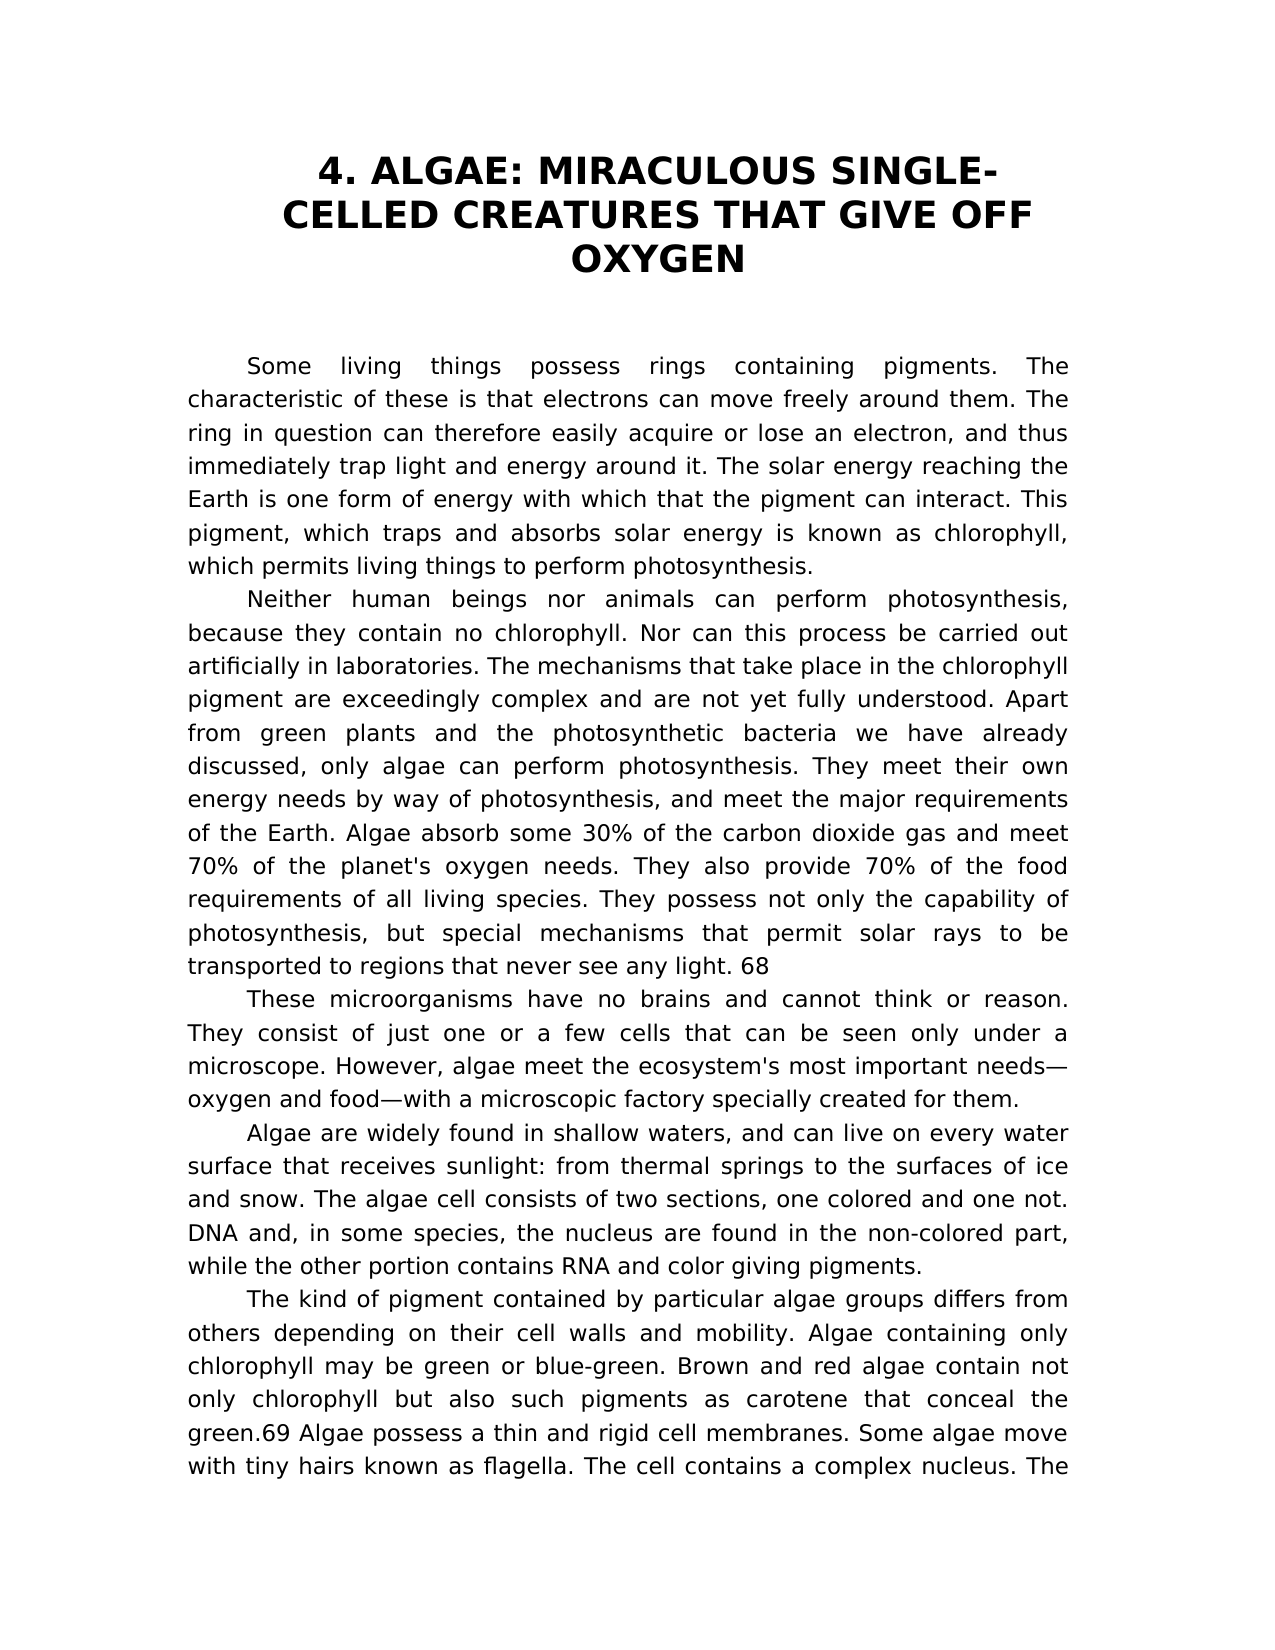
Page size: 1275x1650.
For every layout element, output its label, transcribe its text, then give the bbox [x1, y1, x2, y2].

text Algae are widely found in shallow waters, and can live on every water surface that receives sunlight: from thermal springs to the surfaces of ice and snow. The algae cell consists of two sections, one colored and one not. DNA and, in some species, the nucleus are found in the non-colored part, while the other portion contains RNA and color giving pigments. [187, 1114, 1070, 1281]
text Some living things possess rings containing pigments. The characteristic of these is that electrons can move freely around them. The ring in question can therefore easily acquire or lose an electron, and thus immediately trap light and energy around it. The solar energy reaching the Earth is one form of energy with which that the pigment can interact. This pigment, which traps and absorbs solar energy is known as chlorophyll, which permits living things to perform photosynthesis. [187, 348, 1070, 581]
text These microorganisms have no brains and cannot think or reason. They consist of just one or a few cells that can be seen only under a microscope. However, algae meet the ecosystem's most important needs—oxygen and food—with a microscopic factory specially created for them. [187, 981, 1070, 1114]
text Neither human beings nor animals can perform photosynthesis, because they contain no chlorophyll. Nor can this process be carried out artificially in laboratories. The mechanisms that take place in the chlorophyll pigment are exceedingly complex and are not yet fully understood. Apart from green plants and the photosynthetic bacteria we have already discussed, only algae can perform photosynthesis. They meet their own energy needs by way of photosynthesis, and meet the major requirements of the Earth. Algae absorb some 30% of the carbon dioxide gas and meet 70% of the planet's oxygen needs. They also provide 70% of the food requirements of all living species. They possess not only the capability of photosynthesis, but special mechanisms that permit solar rays to be transported to regions that never see any light. 68 [187, 581, 1070, 981]
text 4. ALGAE: MIRACULOUS SINGLE-CELLED CREATURES THAT GIVE OFF OXYGEN [247, 150, 1070, 281]
text The kind of pigment contained by particular algae groups differs from others depending on their cell walls and mobility. Algae containing only chlorophyll may be green or blue-green. Brown and red algae contain not only chlorophyll but also such pigments as carotene that conceal the green.69 Algae possess a thin and rigid cell membranes. Some algae move with tiny hairs known as flagella. The cell contains a complex nucleus. The [187, 1281, 1070, 1481]
